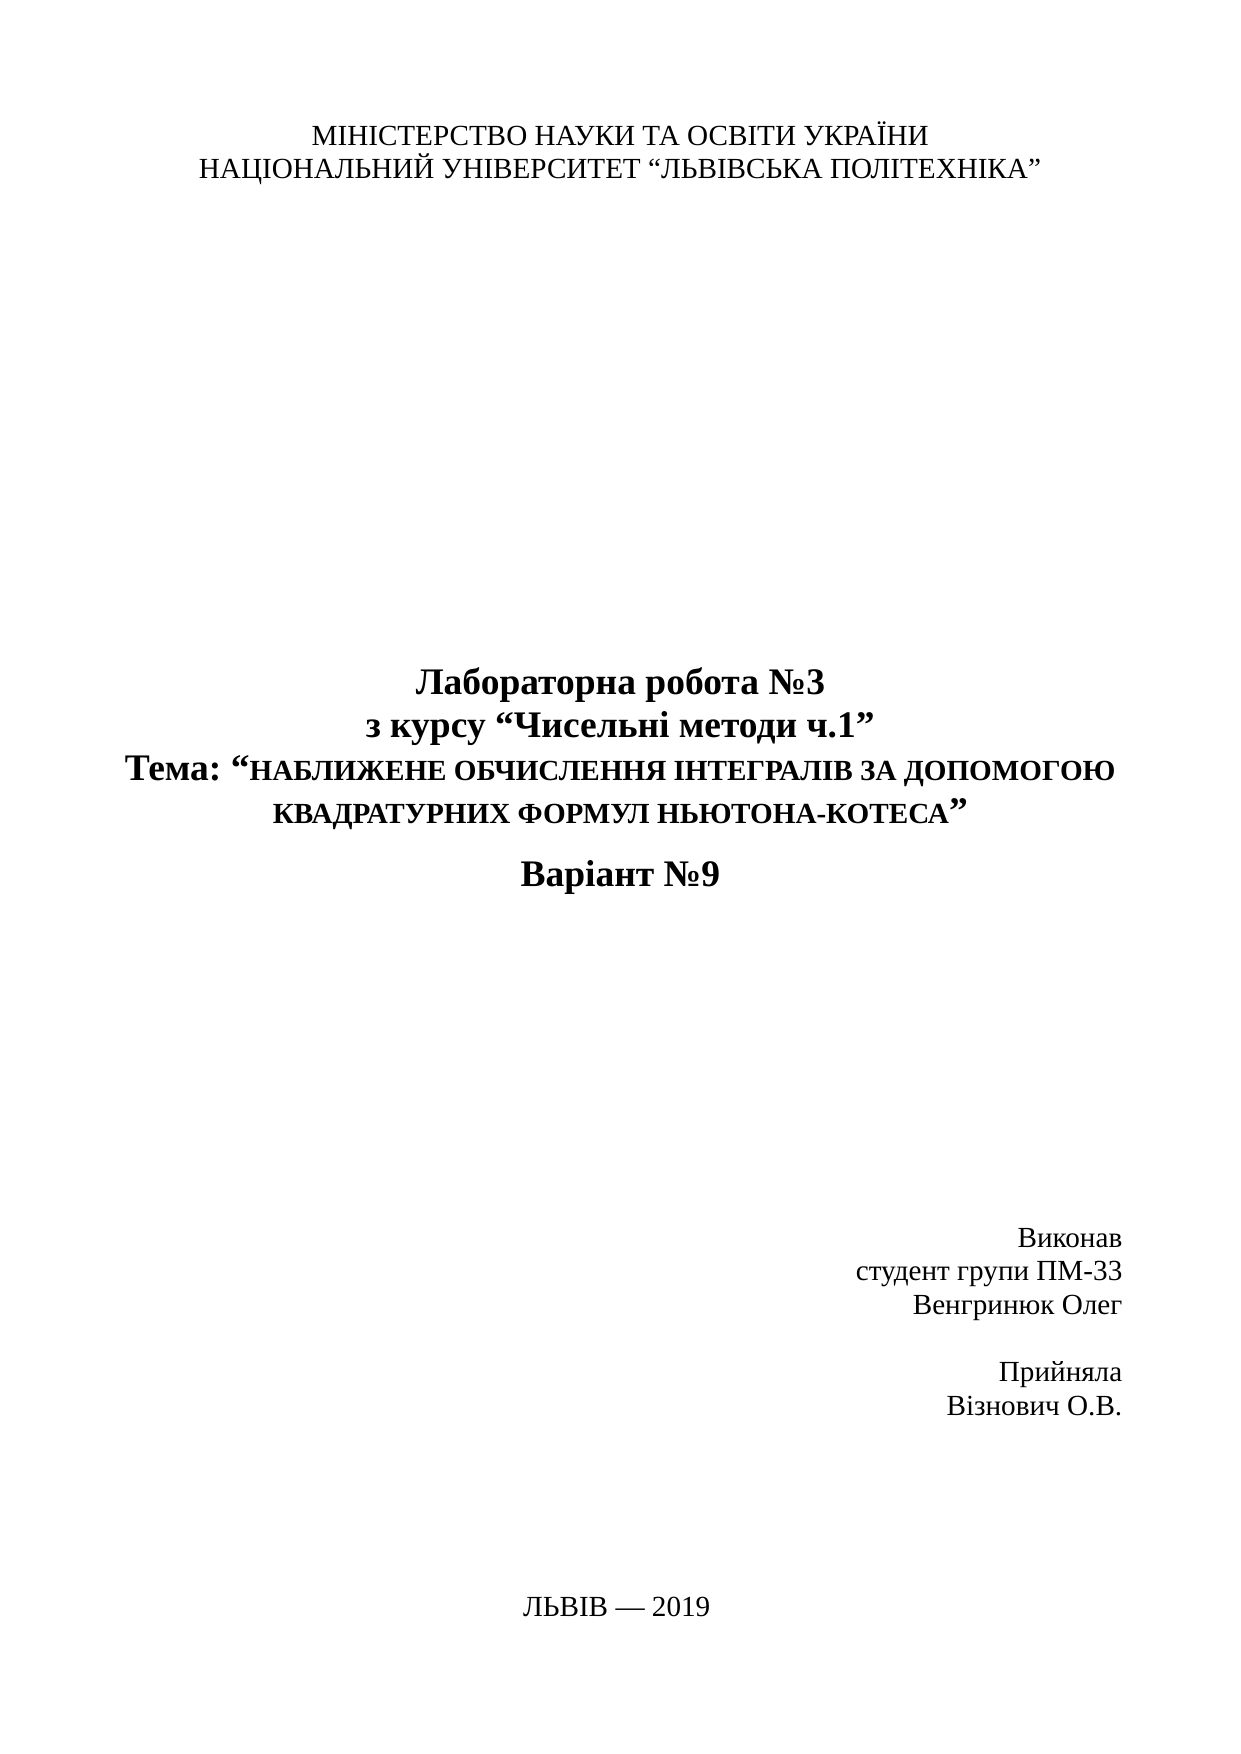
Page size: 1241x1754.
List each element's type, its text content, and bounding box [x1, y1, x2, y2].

text Лабораторна робота №3 [118, 659, 1122, 703]
text Прийняла [118, 1354, 1122, 1388]
text Венгринюк Олег [118, 1287, 1122, 1321]
text Варіант №9 [118, 851, 1122, 894]
text студент групи ПМ-33 [118, 1253, 1122, 1287]
text КВАДРАТУРНИХ ФОРМУЛ НЬЮТОНА-КОТЕСА” [118, 789, 1122, 832]
text з курсу “Чисельні методи ч.1” Тема: “НАБЛИЖЕНЕ ОБЧИСЛЕННЯ ІНТЕГРАЛІВ ЗА ДОПОМОГОЮ [118, 703, 1122, 789]
text ЛЬВІВ — 2019 [118, 1589, 1122, 1622]
text Візнович О.В. [118, 1388, 1122, 1421]
text Виконав [118, 1220, 1122, 1253]
text НАЦІОНАЛЬНИЙ УНІВЕРСИТЕТ “ЛЬВІВСЬКА ПОЛІТЕХНІКА” [118, 152, 1122, 185]
text МІНІСТЕРСТВО НАУКИ ТА ОСВІТИ УКРАЇНИ [118, 118, 1122, 152]
